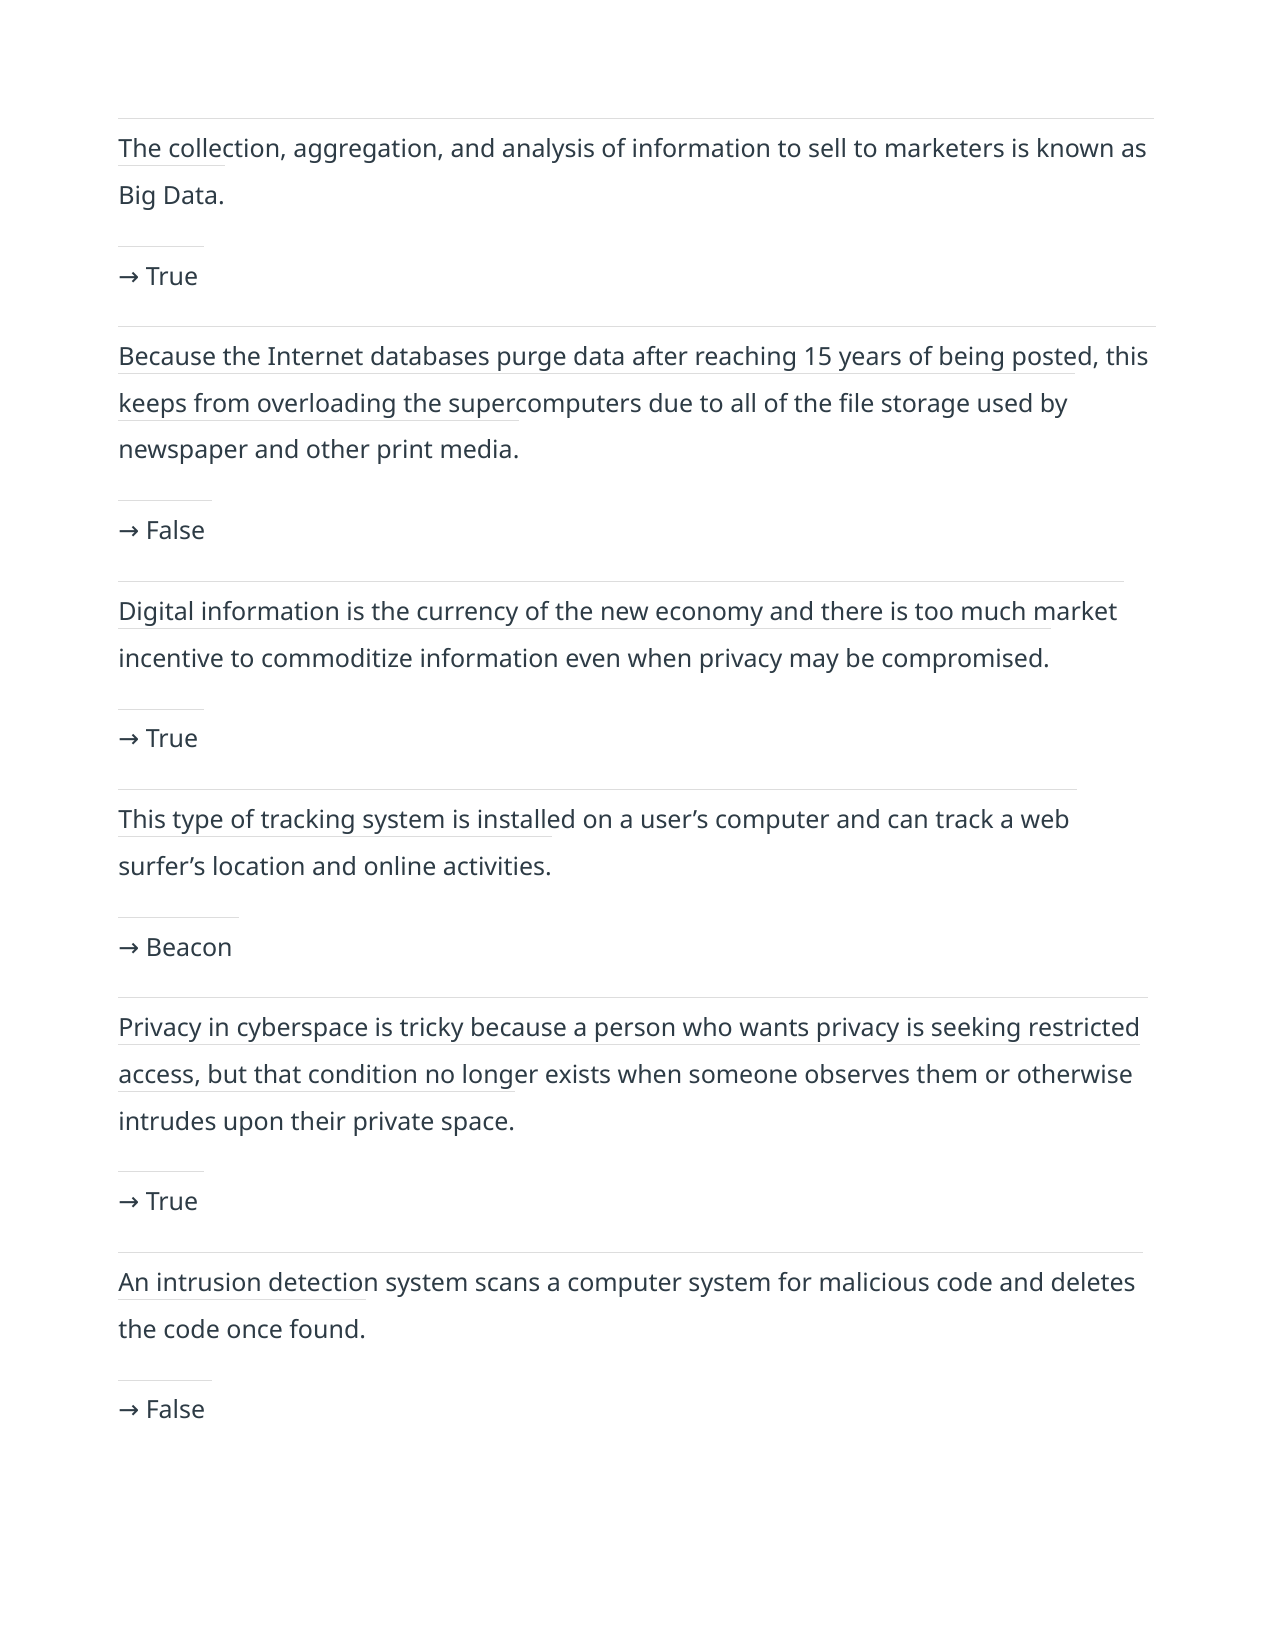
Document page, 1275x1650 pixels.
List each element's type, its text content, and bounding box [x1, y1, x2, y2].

text Privacy in cyberspace is tricky because a person who wants privacy is seeking restricted access, but that condition no longer exists when someone observes them or otherwise intrudes upon their private space. [118, 997, 1157, 1137]
text The collection, aggregation, and analysis of information to sell to marketers is known as Big Data. [118, 118, 1157, 211]
text This type of tracking system is installed on a user’s computer and can track a web surfer’s location and online activities. [118, 789, 1157, 882]
text Digital information is the currency of the new economy and there is too much market incentive to commoditize information even when privacy may be compromised. [118, 581, 1157, 674]
text → False [118, 1379, 1157, 1426]
text → True [118, 708, 1157, 755]
text → Beacon [118, 917, 1157, 963]
text → True [118, 246, 1157, 292]
text An intrusion detection system scans a computer system for malicious code and deletes the code once found. [118, 1252, 1157, 1345]
text Because the Internet databases purge data after reaching 15 years of being posted, this keeps from overloading the supercomputers due to all of the file storage used by newspaper and other print media. [118, 326, 1157, 466]
text → True [118, 1171, 1157, 1218]
text → False [118, 500, 1157, 547]
